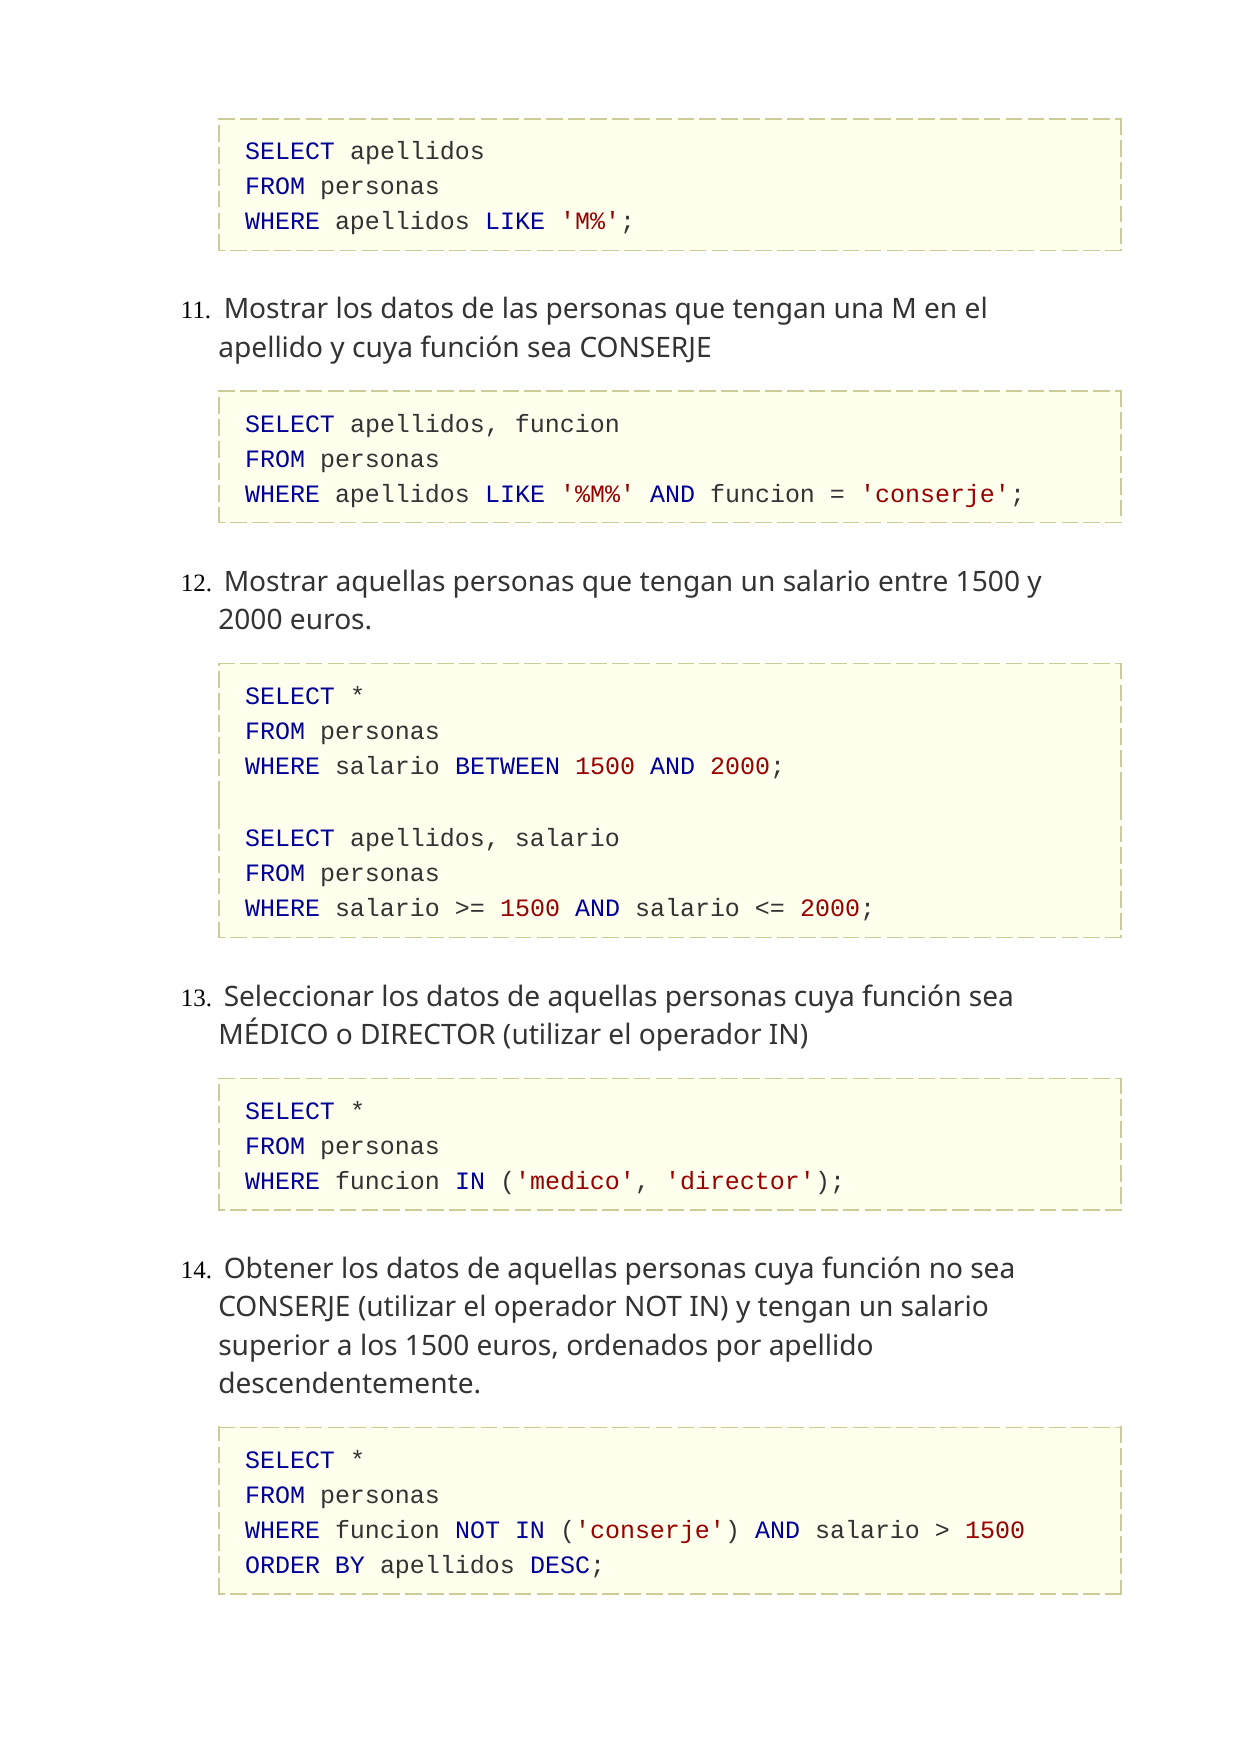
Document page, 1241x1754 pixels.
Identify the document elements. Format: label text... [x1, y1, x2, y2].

list -- 11) Mostrar los datos de las personas que tengan una M en el apellido y cuya función sea CONSERJE [181, 289, 1097, 365]
text SELECT apellidos, salario FROM personas WHERE salario >= 1500 AND salario <= 2000; [218, 805, 1122, 938]
list -- 12) Mostrar aquellas personas que tengan un salario entre 1500 y 2000 euros. [181, 561, 1097, 638]
text SELECT * FROM personas WHERE funcion NOT IN ('conserje') AND salario > 1500 ORDER BY apellidos DESC; [218, 1426, 1122, 1594]
text SELECT * FROM personas WHERE salario BETWEEN 1500 AND 2000; [218, 663, 1122, 782]
text SELECT apellidos, funcion FROM personas WHERE apellidos LIKE '%M%' AND funcion = 'conserje'; [218, 390, 1122, 523]
list -- 13) Seleccionar los datos de aquellas personas cuya función sea MÉDICO o DIRECTOR (utilizar el operador IN) [181, 976, 1097, 1052]
text SELECT apellidos FROM personas WHERE apellidos LIKE 'M%'; [218, 118, 1122, 251]
list -- 14) Obtener los datos de aquellas personas cuya función no sea CONSERJE (utilizar el operador NOT IN) y tengan un salario superior a los 1500 euros, ordenados por apellido descendentemente. [181, 1248, 1097, 1401]
text SELECT * FROM personas WHERE funcion IN ('medico', 'director'); [218, 1077, 1122, 1211]
